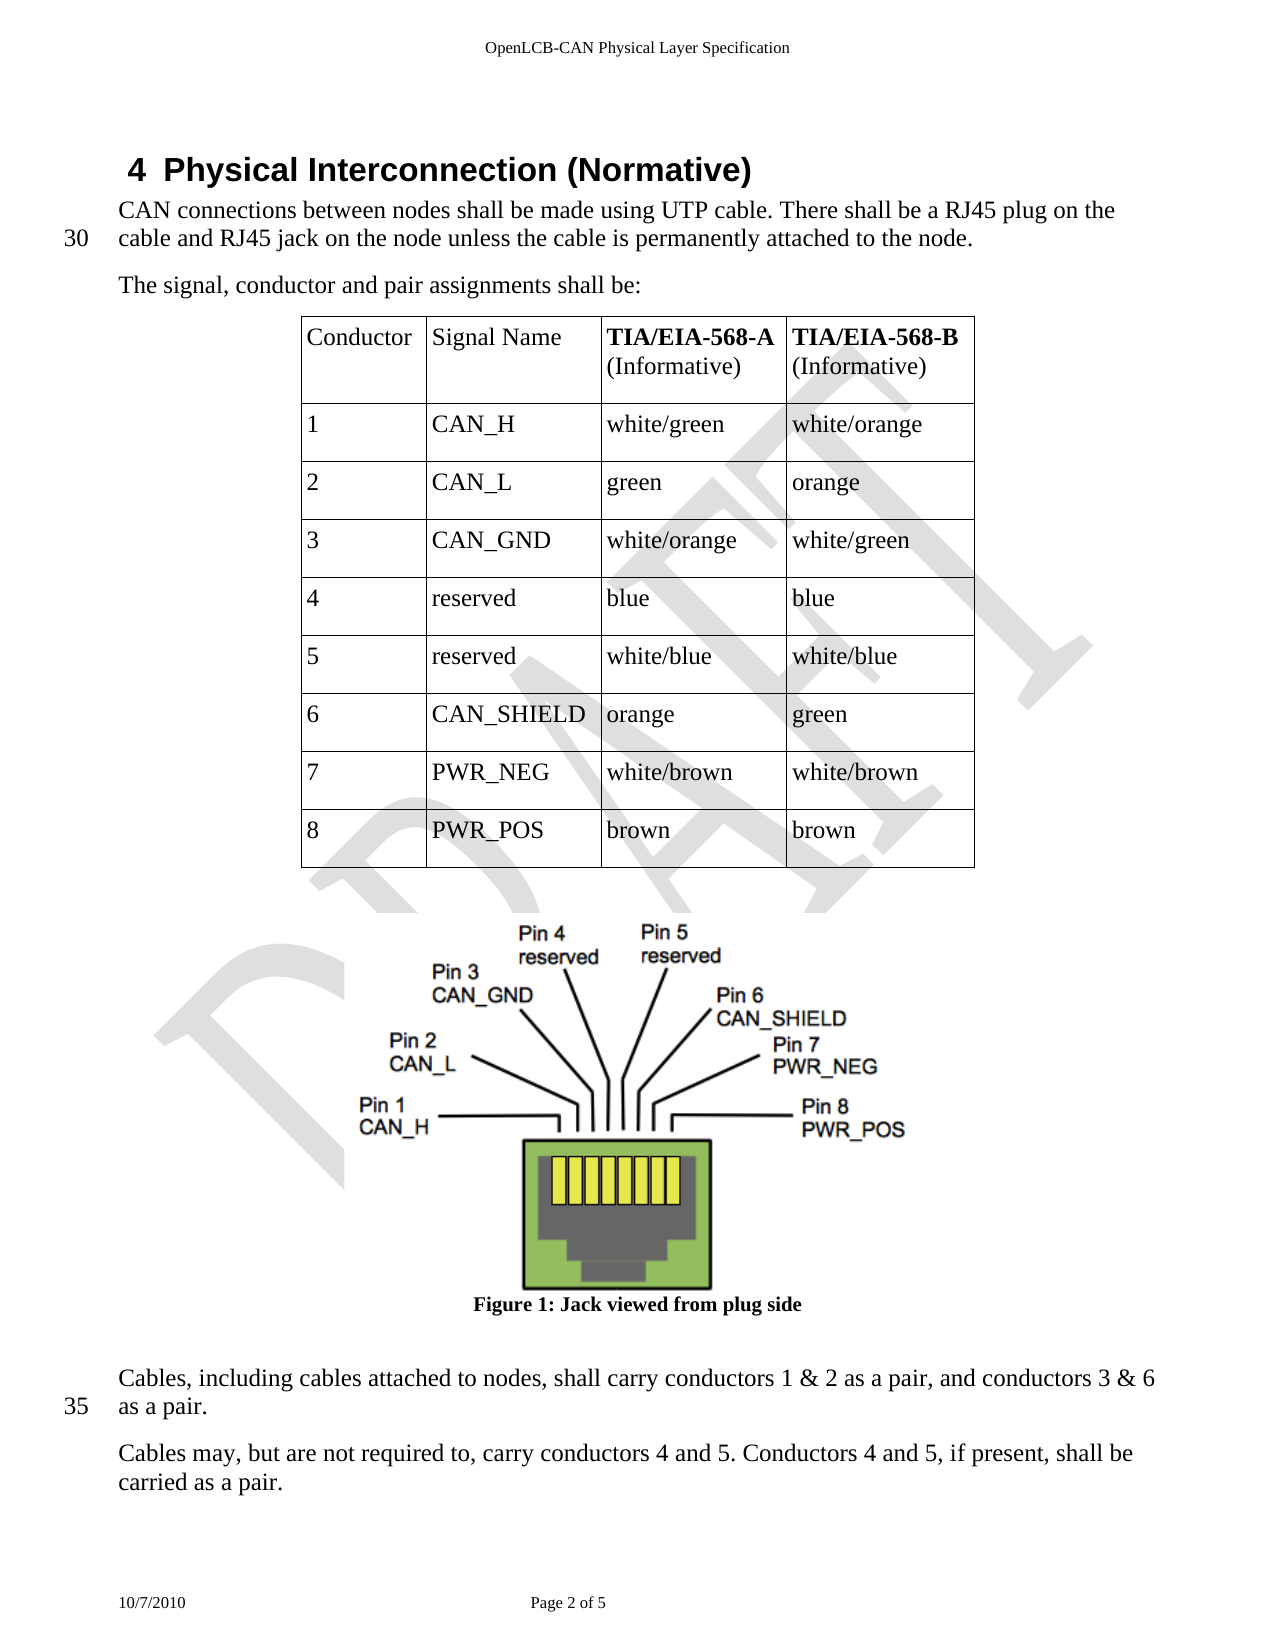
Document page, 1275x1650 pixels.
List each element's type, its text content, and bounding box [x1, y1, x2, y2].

table_cell white/green [787, 520, 938, 577]
table_cell green [798, 694, 974, 751]
picture [344, 913, 931, 1292]
table_cell CAN_L [427, 462, 601, 519]
table_cell [739, 636, 786, 675]
table_cell CAN_GND [427, 520, 601, 577]
table_cell orange [602, 694, 786, 751]
text Figure 1: Jack viewed from plug side [344, 1292, 931, 1316]
table_cell white/orange [665, 520, 786, 577]
table_cell CAN_SHIELD [557, 710, 601, 751]
table_cell brown [787, 810, 974, 867]
table_cell brown [622, 810, 699, 856]
table_cell 2 [302, 462, 426, 519]
text Cables, including cables attached to nodes, shall carry conductors 1 & 2 as a pair, and conductors 3 & 6 as a pair. [118, 1363, 1157, 1420]
table_cell CAN_SHIELD [427, 694, 561, 751]
text CAN connections between nodes shall be made using UTP cable. There shall be a RJ45 plug on the cable and RJ45 jack on the node unless the cable is permanently attached to the node. [118, 195, 1157, 252]
table_cell white/orange [787, 432, 822, 461]
table_cell brown [759, 810, 786, 828]
table_cell 1 [302, 404, 426, 461]
table_cell white/brown [674, 752, 786, 809]
table_cell [681, 578, 786, 635]
table_cell [767, 440, 786, 461]
table_cell reserved [427, 578, 601, 635]
table_cell 3 [302, 520, 426, 577]
table_header TIA/EIA-568-A (Informative) [602, 317, 786, 403]
table_cell white/green [602, 404, 784, 461]
table_cell [366, 828, 426, 867]
text The signal, conductor and pair assignments shall be: [118, 270, 1157, 299]
table_cell orange [787, 462, 880, 519]
table_cell white/orange [602, 520, 668, 577]
table_cell PWR_POS [458, 810, 601, 867]
table_cell [924, 520, 974, 570]
table_header Conductor [302, 317, 426, 403]
table_cell white/brown [602, 752, 701, 809]
table_cell green [602, 462, 777, 519]
table_cell [866, 462, 974, 519]
table_cell green [787, 727, 811, 751]
table_cell CAN_H [427, 404, 601, 461]
subtitle Physical Interconnection (Normative) [118, 150, 1157, 188]
table_cell 4 [302, 578, 426, 635]
table_cell white/brown [855, 752, 974, 809]
table_cell PWR_POS [427, 830, 477, 867]
table_cell 5 [302, 636, 426, 693]
table_cell white/blue [602, 636, 753, 693]
table_cell blue [602, 578, 695, 635]
table_cell [757, 462, 786, 510]
table_cell blue [787, 578, 974, 635]
table_cell PWR_NEG [427, 752, 601, 809]
table_cell white/blue [787, 636, 817, 666]
table_cell 7 [302, 752, 426, 809]
text Cables may, but are not required to, carry conductors 4 and 5. Conductors 4 and 5, if present, shall be carried as a pair. [118, 1438, 1157, 1495]
table_cell white/orange [815, 404, 974, 461]
table_cell brown [602, 811, 641, 867]
table_header TIA/EIA-568-B (Informative) [787, 317, 974, 403]
table_cell brown [682, 825, 784, 867]
table_header Signal Name [427, 317, 601, 403]
table_cell white/blue [800, 636, 974, 693]
table_cell 8 [302, 810, 379, 867]
table_cell white/brown [787, 752, 869, 809]
table_cell reserved [427, 636, 601, 693]
table_cell 6 [302, 694, 426, 751]
